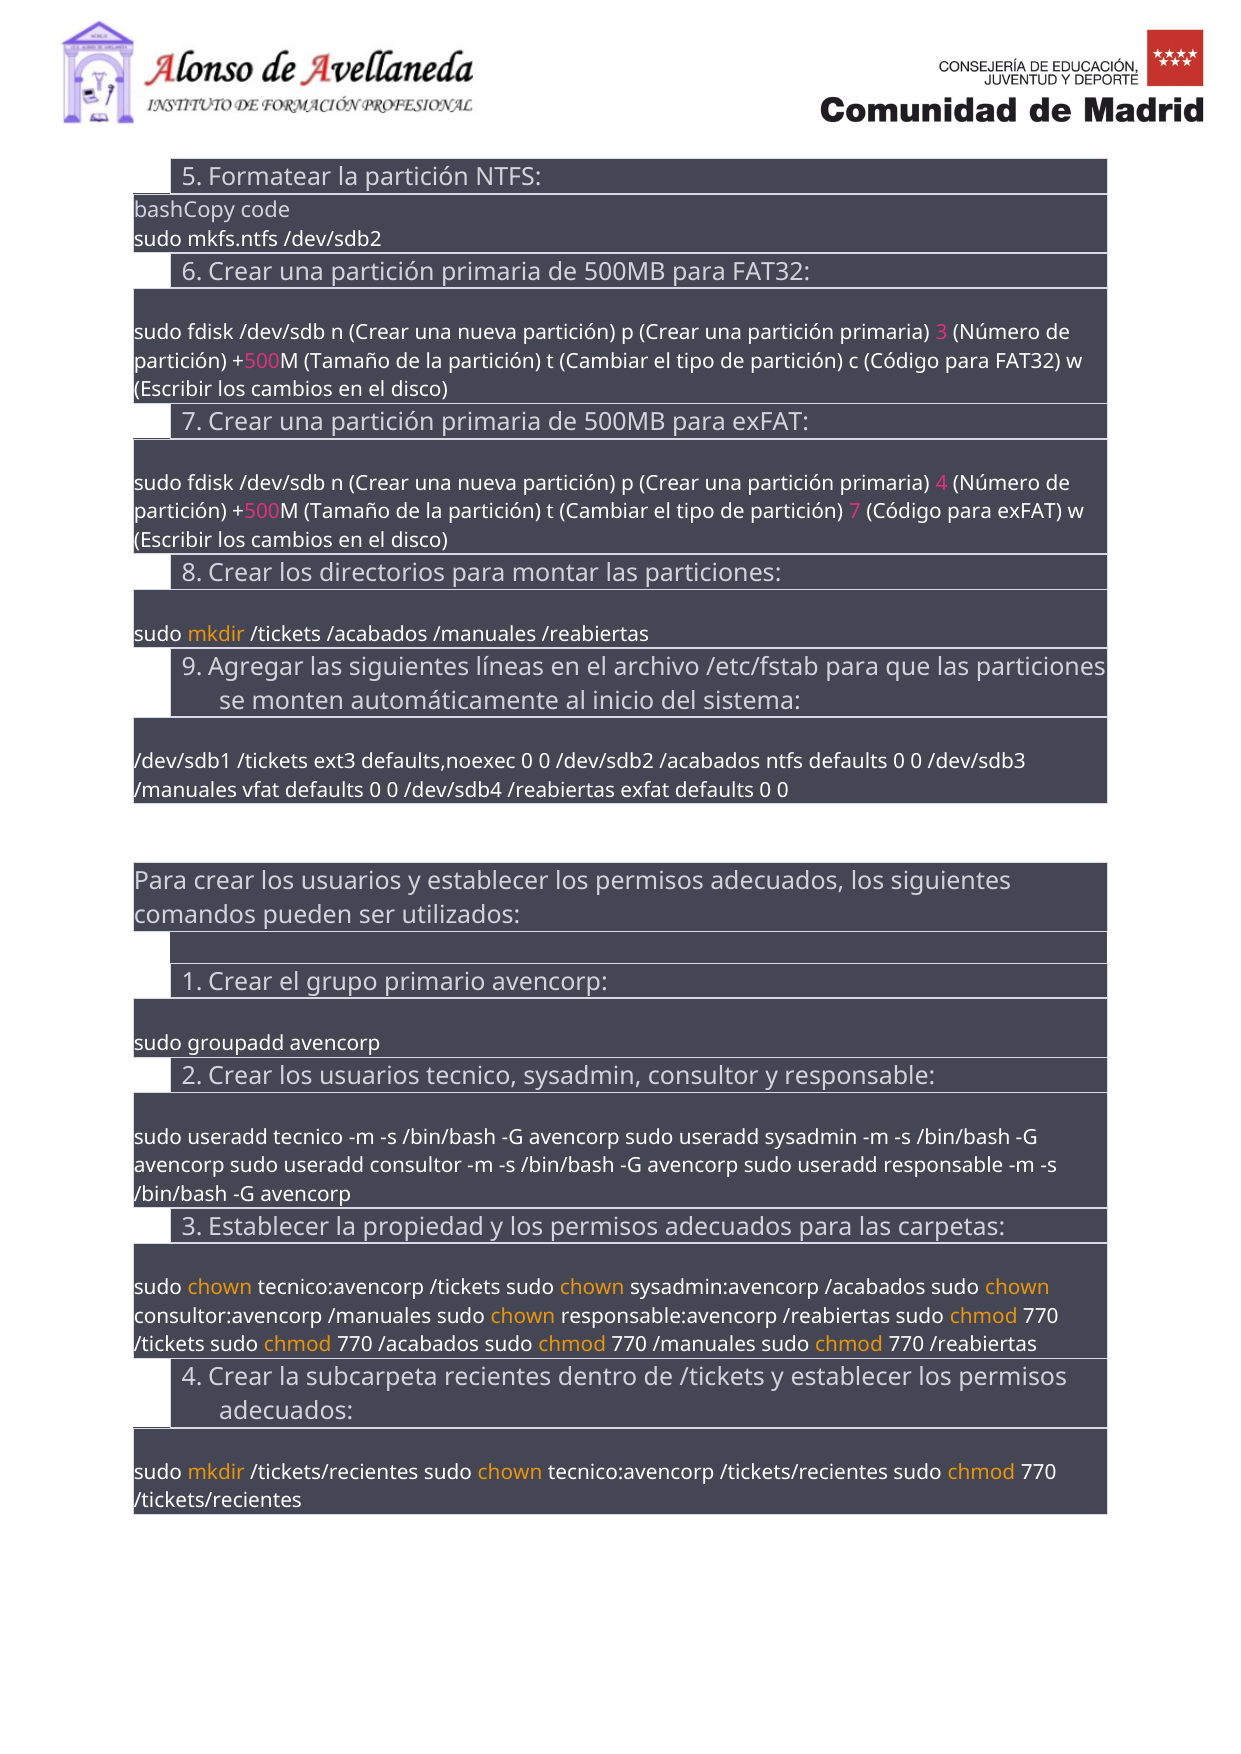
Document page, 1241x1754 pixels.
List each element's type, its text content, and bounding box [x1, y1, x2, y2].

text sudo chown tecnico:avencorp /tickets sudo chown sysadmin:avencorp /acabados sudo chown consultor:avencorp /manuales sudo chown responsable:avencorp /reabiertas sudo chmod 770 /tickets sudo chmod 770 /acabados sudo chmod 770 /manuales sudo chmod 770 /reabiertas [134, 1272, 1107, 1358]
list Crear una partición primaria de 500MB para exFAT: [171, 404, 1107, 438]
picture [818, 6, 1207, 143]
list Establecer la propiedad y los permisos adecuados para las carpetas: [171, 1209, 1107, 1242]
text sudo mkdir /tickets/recientes sudo chown tecnico:avencorp /tickets/recientes sudo chmod 770 /tickets/recientes [134, 1457, 1107, 1514]
list Crear la subcarpeta recientes dentro de /tickets y establecer los permisos adecuados: [171, 1359, 1107, 1427]
text bashCopy code [134, 195, 1107, 223]
list Crear una partición primaria de 500MB para FAT32: [171, 254, 1107, 287]
text sudo groupadd avencorp [134, 1027, 1107, 1057]
text sudo mkfs.ntfs /dev/sdb2 [134, 223, 1107, 252]
list Crear los directorios para montar las particiones: [171, 555, 1107, 589]
text sudo fdisk /dev/sdb n (Crear una nueva partición) p (Crear una partición primaria) 3 (Número de partición) +500M (Tamaño de la partición) t (Cambiar el tipo de partición) c (Código para FAT32) w (Escribir los cambios en el disco) [134, 317, 1107, 403]
picture [48, 17, 488, 139]
text sudo fdisk /dev/sdb n (Crear una nueva partición) p (Crear una partición primaria) 4 (Número de partición) +500M (Tamaño de la partición) t (Cambiar el tipo de partición) 7 (Código para exFAT) w (Escribir los cambios en el disco) [134, 468, 1107, 553]
text Para crear los usuarios y establecer los permisos adecuados, los siguientes comandos pueden ser utilizados: [134, 863, 1107, 931]
list Formatear la partición NTFS: [171, 159, 1107, 193]
text sudo mkdir /tickets /acabados /manuales /reabiertas [134, 618, 1107, 647]
text sudo useradd tecnico -m -s /bin/bash -G avencorp sudo useradd sysadmin -m -s /bin/bash -G avencorp sudo useradd consultor -m -s /bin/bash -G avencorp sudo useradd responsable -m -s /bin/bash -G avencorp [134, 1121, 1107, 1207]
text /dev/sdb1 /tickets ext3 defaults,noexec 0 0 /dev/sdb2 /acabados ntfs defaults 0 0 /dev/sdb3 /manuales vfat defaults 0 0 /dev/sdb4 /reabiertas exfat defaults 0 0 [134, 746, 1107, 803]
list Crear el grupo primario avencorp: [171, 964, 1107, 997]
list Crear los usuarios tecnico, sysadmin, consultor y responsable: [171, 1058, 1107, 1092]
list Agregar las siguientes líneas en el archivo /etc/fstab para que las particiones se monten automáticamente al inicio del sistema: [171, 649, 1107, 716]
